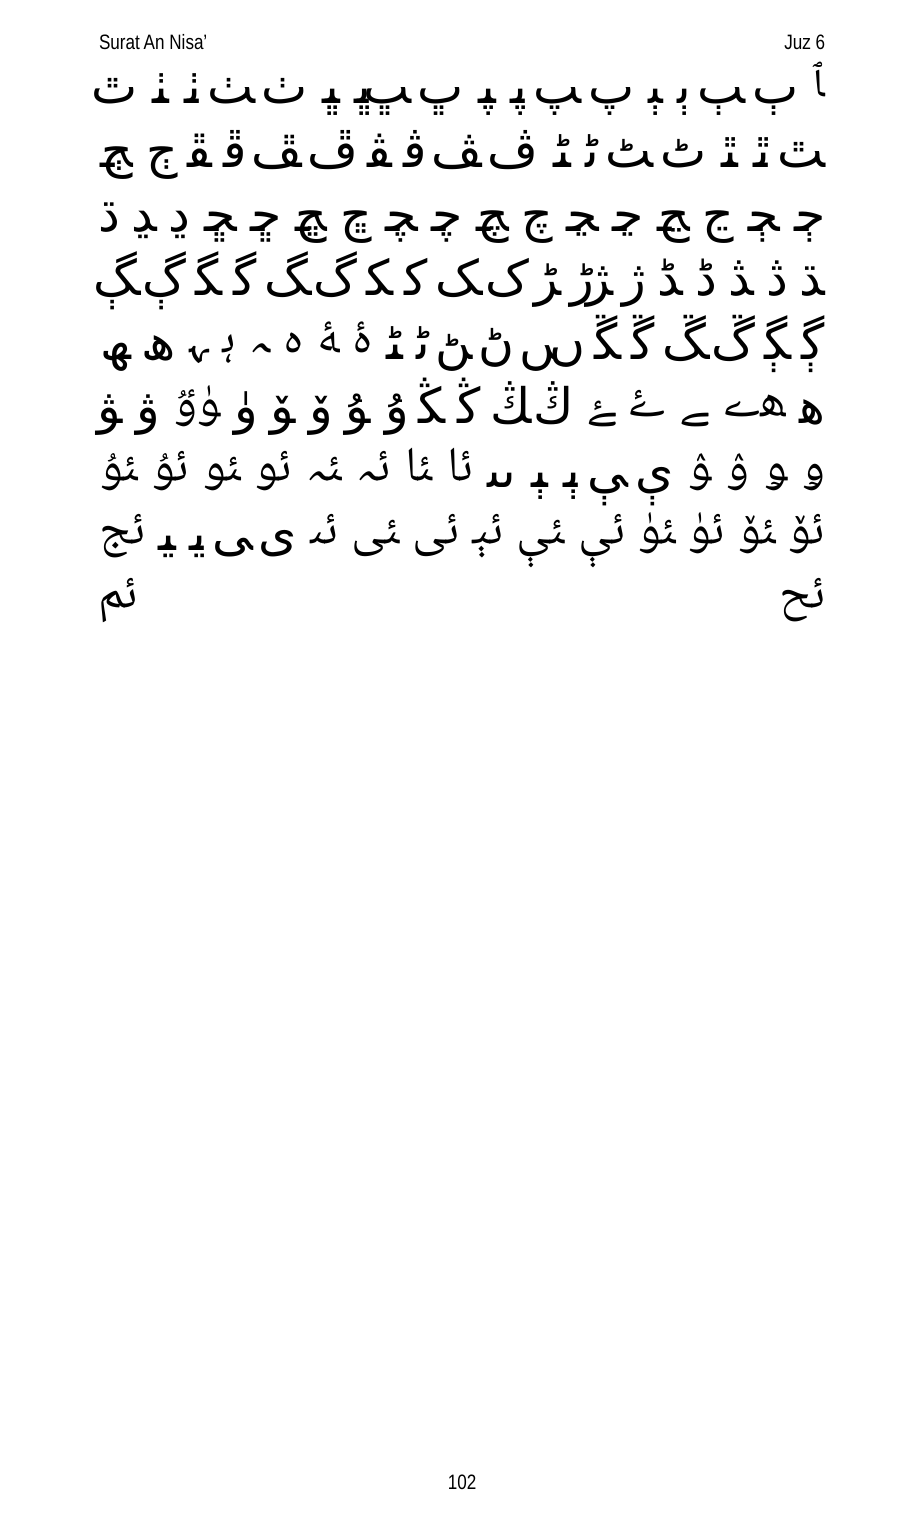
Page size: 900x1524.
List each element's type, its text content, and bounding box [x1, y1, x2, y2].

text ﭑ ﭒ ﭓ ﭔ ﭕ ﭖ ﭗ ﭘ ﭙ ﭚ ﭛﭜ ﭝ ﭞ ﭟ ﭠ ﭡ ﭢ ﭣ ﭤ ﭥ ﭦ ﭧ ﭨ ﭩ ﭪ ﭫ ﭬ ﭭ ﭮ ﭯ ﭰ ﭱ ﭲ ﭳ ﭴ ﭵ ﭶ ﭷ ﭸ ﭹ ﭺ ﭻ ﭼ ﭽ ﭾ ﭿ ﮀ ﮁ ﮂ ﮃ ﮄ ﮅ ﮆ ﮇ ﮈ ﮉ ﮊ ﮋﮌ ﮍ ﮎ ﮏ ﮐ ﮑ ﮒ ﮓ ﮔ ﮕ ﮖ ﮗ ﮘ ﮙ ﮚ ﮛ ﮜ ﮝ ﮞﮟ ﮠ ﮡ ﮢ ﮣ ﮤ ﮥ ﮦ ﮧ ﮨ ﮩ ﮪ ﮫ ﮬ ﮭﮮ ﮯ ﮰ ﮱ ﯓ ﯔ ﯕ ﯖ ﯗ ﯘ ﯙ ﯚ ﯛ ﯜﯝ ﯞ ﯟ ﯠ ﯡ ﯢ ﯣ ﯤ ﯥ ﯦ ﯧ ﯨﯩ ﯪ ﯫ ﯬ ﯭ ﯮ ﯯ ﯰ ﯱ ﯲ ﯳ ﯴ ﯵ ﯶ ﯷ ﯸ ﯹ ﯺ ﯻ ﯼ ﯽ ﯾ ﯿ ﰀ ﰁ ﰂ [99, 60, 825, 635]
